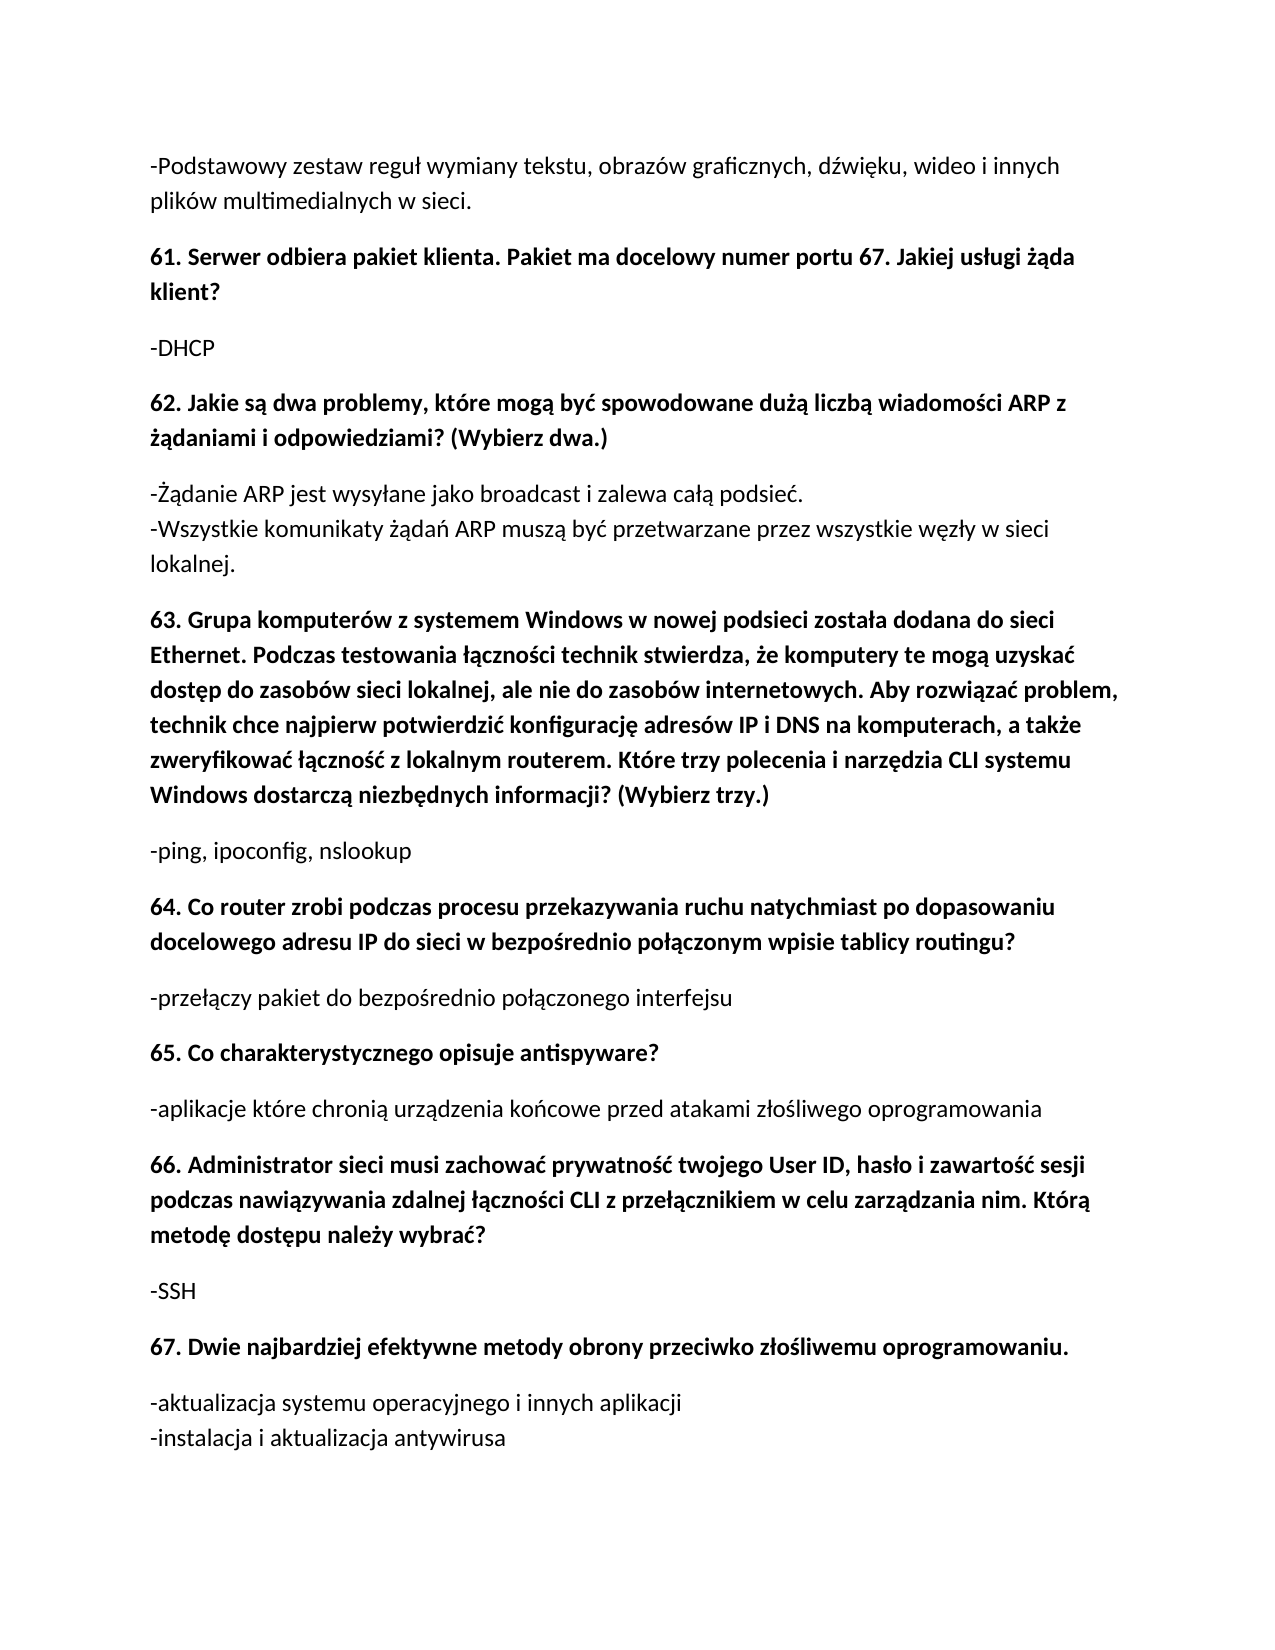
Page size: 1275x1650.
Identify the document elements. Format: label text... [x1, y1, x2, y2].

text 64. Co router zrobi podczas procesu przekazywania ruchu natychmiast po dopasowaniu docelowego adresu IP do sieci w bezpośrednio połączonym wpisie tablicy routingu? [150, 891, 1125, 956]
text -Podstawowy zestaw reguł wymiany tekstu, obrazów graficznych, dźwięku, wideo i innych plików multimedialnych w sieci. [150, 150, 1125, 216]
text 65. Co charakterystycznego opisuje antispyware? [150, 1037, 1125, 1068]
text 63. Grupa komputerów z systemem Windows w nowej podsieci została dodana do sieci Ethernet. Podczas testowania łączności technik stwierdza, że komputery te mogą uzyskać dostęp do zasobów sieci lokalnej, ale nie do zasobów internetowych. Aby rozwiązać problem, technik chce najpierw potwierdzić konfigurację adresów IP i DNS na komputerach, a także zweryfikować łączność z lokalnym routerem. Które trzy polecenia i narzędzia CLI systemu Windows dostarczą niezbędnych informacji? (Wybierz trzy.) [150, 604, 1125, 810]
text 66. Administrator sieci musi zachować prywatność twojego User ID, hasło i zawartość sesji podczas nawiązywania zdalnej łączności CLI z przełącznikiem w celu zarządzania nim. Którą metodę dostępu należy wybrać? [150, 1149, 1125, 1250]
text -przełączy pakiet do bezpośrednio połączonego interfejsu [150, 982, 1125, 1012]
text 61. Serwer odbiera pakiet klienta. Pakiet ma docelowy numer portu 67. Jakiej usługi żąda klient? [150, 241, 1125, 306]
text -aktualizacja systemu operacyjnego i innych aplikacji -instalacja i aktualizacja antywirusa [150, 1387, 1125, 1452]
text 62. Jakie są dwa problemy, które mogą być spowodowane dużą liczbą wiadomości ARP z żądaniami i odpowiedziami? (Wybierz dwa.) [150, 387, 1125, 453]
text -SSH [150, 1275, 1125, 1306]
text 67. Dwie najbardziej efektywne metody obrony przeciwko złośliwemu oprogramowaniu. [150, 1331, 1125, 1361]
text -ping, ipoconfig, nslookup [150, 835, 1125, 866]
text -DHCP [150, 332, 1125, 362]
text -Żądanie ARP jest wysyłane jako broadcast i zalewa całą podsieć. -Wszystkie komunikaty żądań ARP muszą być przetwarzane przez wszystkie węzły w sieci lokalnej. [150, 478, 1125, 579]
text -aplikacje które chronią urządzenia końcowe przed atakami złośliwego oprogramowania [150, 1093, 1125, 1124]
